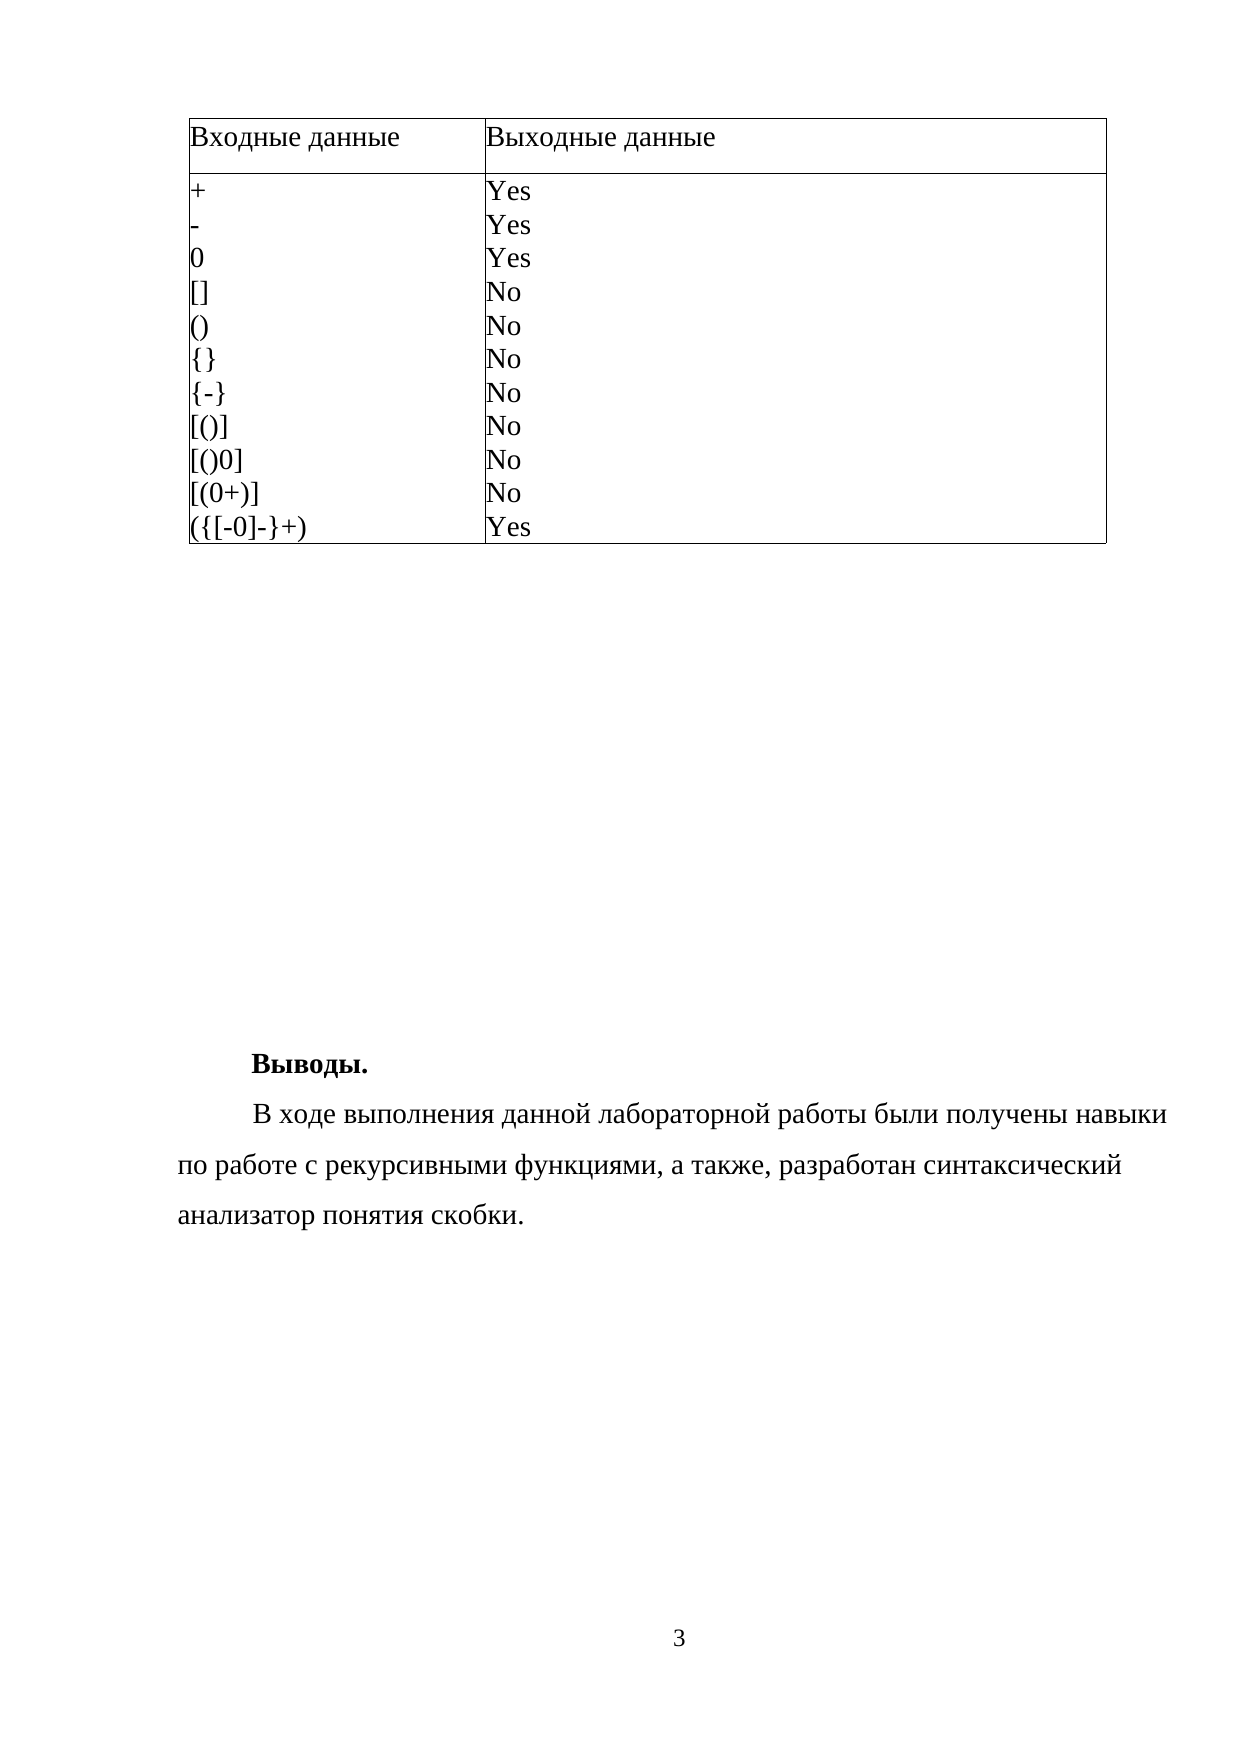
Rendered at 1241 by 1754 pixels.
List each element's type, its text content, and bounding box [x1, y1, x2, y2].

table_cell + - 0 [] () {} {-} [()] [()0] [(0+)] ({[-0]-}+) [190, 174, 485, 542]
text Выводы. [177, 1046, 1181, 1080]
table_header Входные данные [190, 119, 485, 173]
table_header Выходные данные [486, 119, 1106, 173]
table_cell Yes Yes Yes No No No No No No No Yes [486, 174, 1106, 542]
text В ходе выполнения данной лабораторной работы были получены навыки по работе с рекурсивными функциями, а также, разработан синтаксический анализатор понятия скобки. [177, 1096, 1181, 1231]
